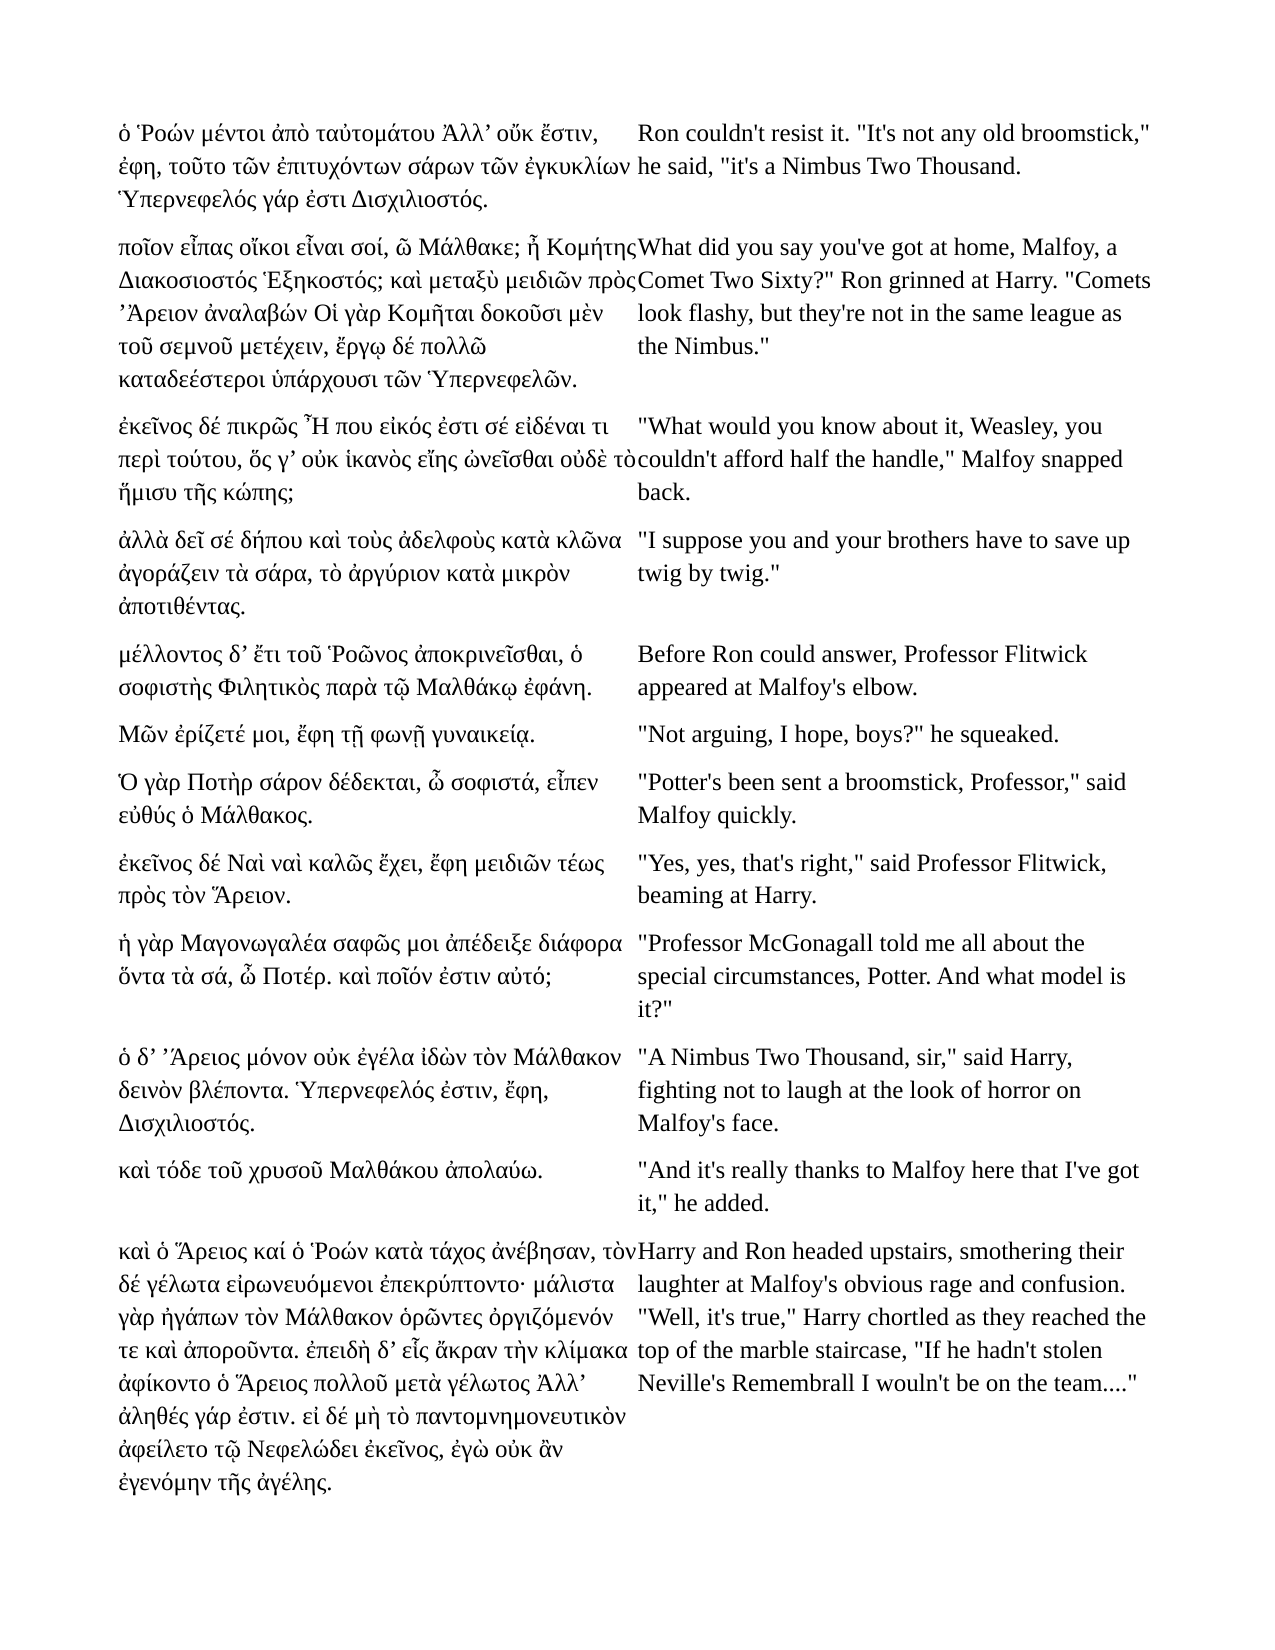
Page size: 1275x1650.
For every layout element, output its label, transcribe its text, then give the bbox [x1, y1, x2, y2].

table_cell ὁ δ’ ’Άρειος μόνον οὐκ ἐγέλα ἰδὼν τὸν Μάλθακον δεινὸν βλέποντα. Ὑπερνεφελός ἐστιν, ἔφη, Δισχιλιοστός. [118, 1042, 637, 1156]
table_cell Ὁ γὰρ Ποτὴρ σάρον δέδεκται, ὦ σοφιστά, εἶπεν εὐθύς ὁ Μάλθακος. [118, 767, 637, 848]
table_cell καὶ ὁ Ἅρειος καί ὁ Ῥοών κατὰ τάχος ἀνέβησαν, τὸν δέ γέλωτα εἰρωνευόμενοι ἐπεκρύπτοντο· μάλιστα γὰρ ἠγάπων τὸν Μάλθακον ὁρῶντες ὀργιζόμενόν τε καὶ ἀποροῦντα. ἐπειδὴ δ’ εἷς ἄκραν τὴν κλίμακα ἀφίκοντο ὁ Ἅρειος πολλοῦ μετὰ γέλωτος Ἀλλ’ ἀληθές γάρ ἐστιν. εἰ δέ μὴ τὸ παντομνημονευτικὸν ἀφείλετο τῷ Νεφελώδει ἐκεῖνος, ἐγὼ οὐκ ἂν ἐγενόμην τῆς ἀγέλης. [118, 1236, 637, 1515]
table_cell ἡ γὰρ Μαγονωγαλέα σαφῶς μοι ἀπέδειξε διάφορα ὅντα τὰ σά, ὦ Ποτέρ. καὶ ποῖόν ἐστιν αὐτό; [118, 928, 637, 1042]
table_cell ὁ Ῥοών μέντοι ἀπὸ ταὐτομάτου Ἀλλ’ οὔκ ἔστιν, ἐφη, τοῦτο τῶν ἐπιτυχόντων σάρων τῶν ἐγκυκλίων Ὑπερνεφελός γάρ ἐστι Δισχιλιοστός. [118, 118, 637, 232]
table_cell "Potter's been sent a broomstick, Professor," said Malfoy quickly. [638, 767, 1157, 848]
table_cell Μῶν ἐρίζετέ μοι, ἔφη τῇ φωνῇ γυναικείᾳ. [118, 719, 637, 767]
table_cell "And it's really thanks to Malfoy here that I've got it," he added. [638, 1156, 1157, 1236]
table_cell What did you say you've got at home, Malfoy, a Comet Two Sixty?" Ron grinned at Harry. "Comets look flashy, but they're not in the same league as the Nimbus." [638, 232, 1157, 411]
table_cell "I suppose you and your brothers have to save up twig by twig." [638, 525, 1157, 639]
table_cell "Not arguing, I hope, boys?" he squeaked. [638, 719, 1157, 767]
table_cell ποῖον εἶπας οἴκοι εἶναι σοί, ῶ Μάλθακε; ἦ Κομήτης Διακοσιοστός Ἑξηκοστός; καὶ μεταξὺ μειδιῶν πρὸς ’Ἀρειον ἀναλαβών Οἱ γὰρ Κομῆται δοκοῦσι μὲν τοῦ σεμνοῦ μετέχειν, ἔργῳ δέ πολλῶ καταδεέστεροι ὑπάρχουσι τῶν Ὑπερνεφελῶν. [118, 232, 637, 411]
table_cell Harry and Ron headed upstairs, smothering their laughter at Malfoy's obvious rage and confusion. "Well, it's true," Harry chortled as they reached the top of the marble staircase, "If he hadn't stolen Neville's Remembrall I wouln't be on the team...." [638, 1236, 1157, 1515]
table_cell "A Nimbus Two Thousand, sir," said Harry, fighting not to laugh at the look of horror on Malfoy's face. [638, 1042, 1157, 1156]
table_cell ἐκεῖνος δέ πικρῶς Ἦ που εἰκός ἐστι σέ εἰδέναι τι περὶ τούτου, ὅς γ’ οὐκ ἱκανὸς εἴης ὠνεῖσθαι οὐδὲ τὸ ἥμισυ τῆς κώπης; [118, 411, 637, 525]
table_cell "What would you know about it, Weasley, you couldn't afford half the handle," Malfoy snapped back. [638, 411, 1157, 525]
table_cell "Professor McGonagall told me all about the special circumstances, Potter. And what model is it?" [638, 928, 1157, 1042]
table_cell μέλλοντος δ’ ἔτι τοῦ Ῥοῶνος ἀποκρινεῖσθαι, ὁ σοφιστὴς Φιλητικὸς παρὰ τῷ Μαλθάκῳ ἐφάνη. [118, 639, 637, 719]
table_cell ἀλλὰ δεῖ σέ δήπου καὶ τοὺς ἀδελφοὺς κατὰ κλῶνα ἀγοράζειν τὰ σάρα, τὸ ἀργύριον κατὰ μικρὸν ἀποτιθέντας. [118, 525, 637, 639]
table_cell Ron couldn't resist it. "It's not any old broomstick," he said, "it's a Nimbus Two Thousand. [638, 118, 1157, 232]
table_cell καὶ τόδε τοῦ χρυσοῦ Μαλθάκου ἀπολαύω. [118, 1156, 637, 1236]
table_cell ἐκεῖνος δέ Ναὶ ναὶ καλῶς ἔχει, ἔφη μειδιῶν τέως πρὸς τὸν Ἅρειον. [118, 848, 637, 928]
table_cell "Yes, yes, that's right," said Professor Flitwick, beaming at Harry. [638, 848, 1157, 928]
table_cell Before Ron could answer, Professor Flitwick appeared at Malfoy's elbow. [638, 639, 1157, 719]
